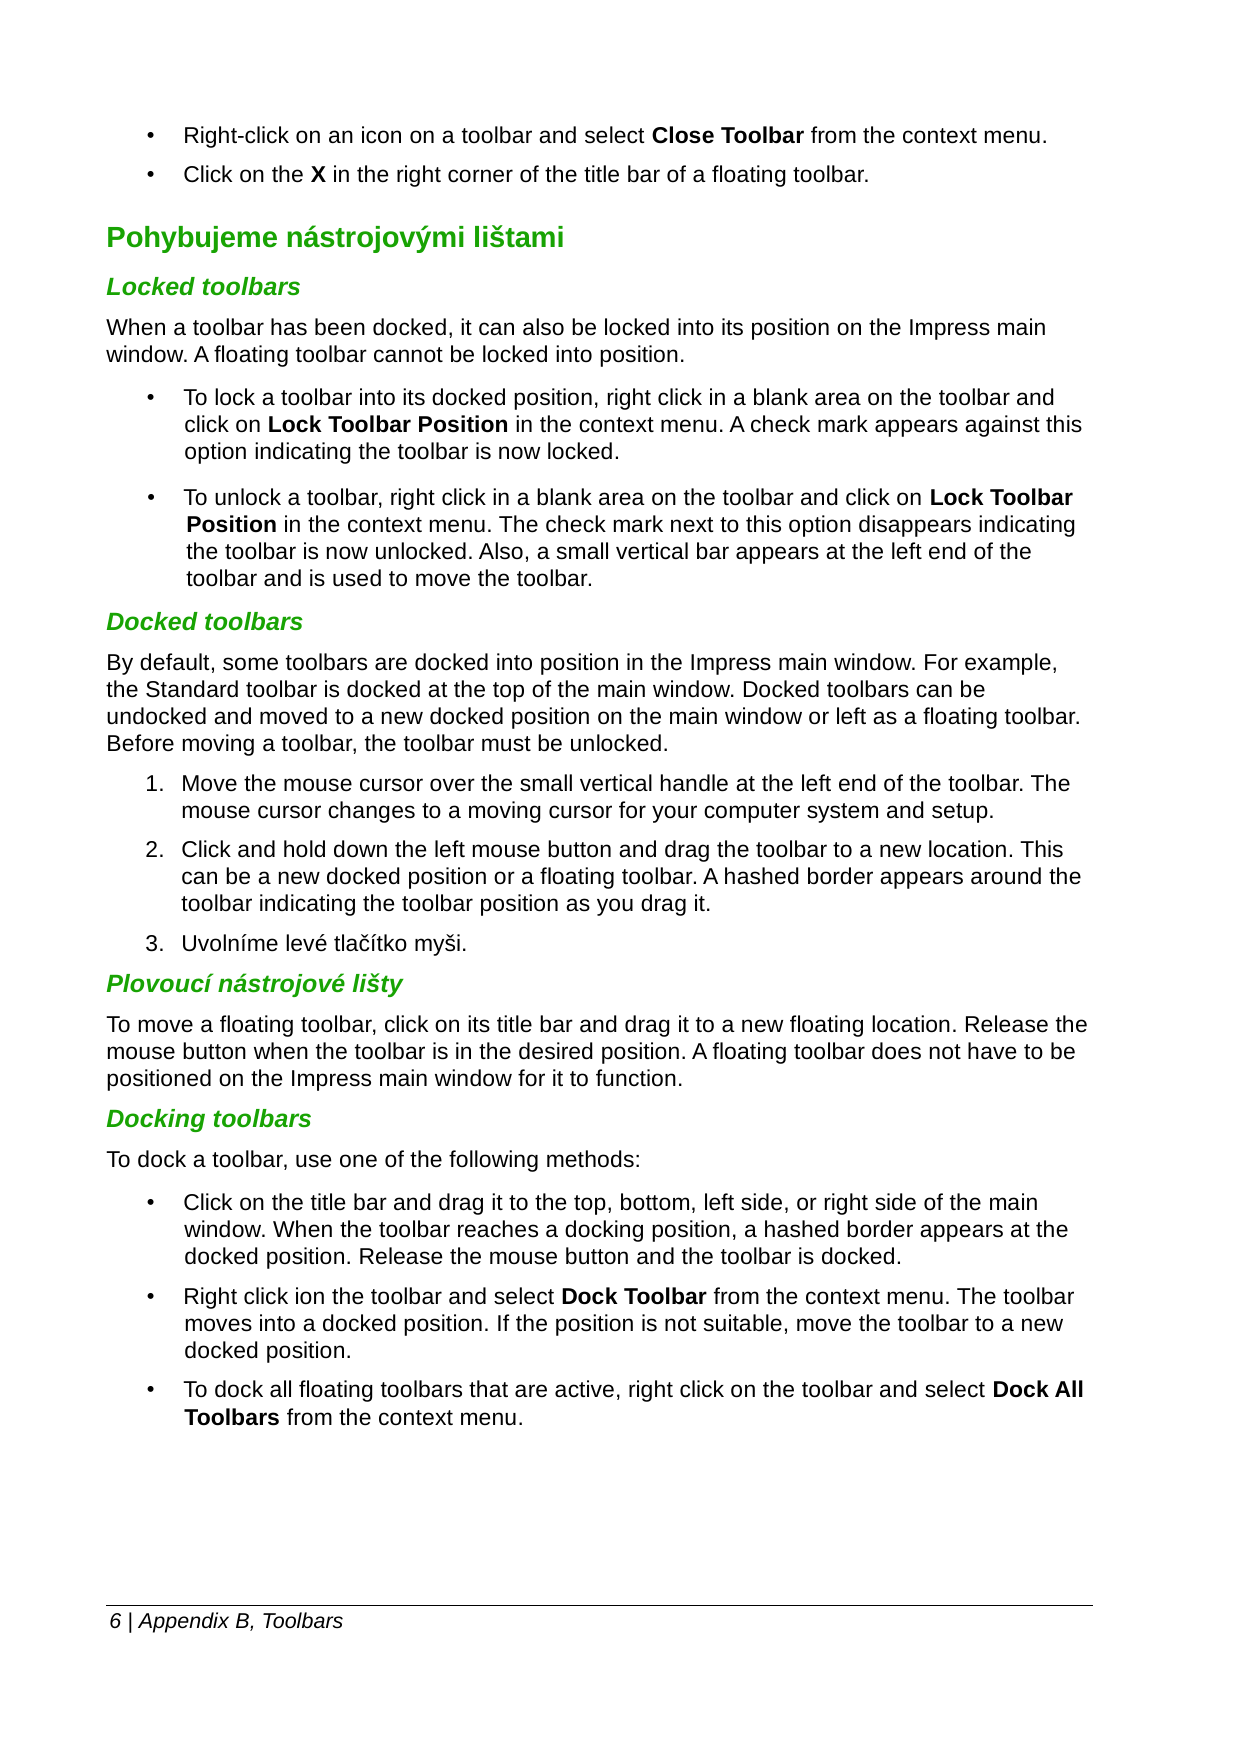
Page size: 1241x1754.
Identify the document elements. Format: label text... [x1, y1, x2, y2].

subtitle Pohybujeme nástrojovými lištami [106, 220, 1093, 253]
list Click and hold down the left mouse button and drag the toolbar to a new location. This can be a new docked position or a floating toolbar. A hashed border appears around the toolbar indicating the toolbar position as you drag it. [164, 836, 1093, 917]
subtitle Docking toolbars [106, 1104, 1093, 1133]
subtitle Docked toolbars [106, 607, 1093, 636]
text By default, some toolbars are docked into position in the Impress main window. For example, the Standard toolbar is docked at the top of the main window. Docked toolbars can be undocked and moved to a new docked position on the main window or left as a floating toolbar. Before moving a toolbar, the toolbar must be unlocked. [106, 648, 1093, 756]
text To dock a toolbar, use one of the following methods: [106, 1146, 1093, 1173]
text To move a floating toolbar, click on its title bar and drag it to a new floating location. Release the mouse button when the toolbar is in the desired position. A floating toolbar does not have to be positioned on the Impress main window for it to function. [106, 1011, 1093, 1092]
list Right-click on an icon on a toolbar and select Close Toolbar from the context menu. [144, 118, 1093, 148]
subtitle Plovoucí nástrojové lišty [106, 969, 1093, 998]
text When a toolbar has been docked, it can also be locked into its position on the Impress main window. A floating toolbar cannot be locked into position. [106, 314, 1093, 368]
list To unlock a toolbar, right click in a blank area on the toolbar and click on Lock Toolbar Position in the context menu. The check mark next to this option disappears indicating the toolbar is now unlocked. Also, a small vertical bar appears at the left end of the toolbar and is used to move the toolbar. [144, 480, 1093, 594]
list Right click ion the toolbar and select Dock Toolbar from the context menu. The toolbar moves into a docked position. If the position is not suitable, move the toolbar to a new docked position. [144, 1279, 1093, 1363]
list Click on the title bar and drag it to the top, bottom, left side, or right side of the main window. When the toolbar reaches a docking position, a hashed border appears at the docked position. Release the mouse button and the toolbar is docked. [144, 1185, 1093, 1269]
list Click on the X in the right corner of the title bar of a floating toolbar. [144, 158, 1093, 191]
list To lock a toolbar into its docked position, right click in a blank area on the toolbar and click on Lock Toolbar Position in the context menu. A check mark appears against this option indicating the toolbar is now locked. [144, 380, 1093, 467]
list To dock all floating toolbars that are active, right click on the toolbar and select Dock All Toolbars from the context menu. [144, 1373, 1093, 1433]
subtitle Locked toolbars [106, 272, 1093, 301]
list Move the mouse cursor over the small vertical handle at the left end of the toolbar. The mouse cursor changes to a moving cursor for your computer system and setup. [164, 769, 1093, 823]
list Uvolníme levé tlačítko myši. [164, 929, 1093, 956]
